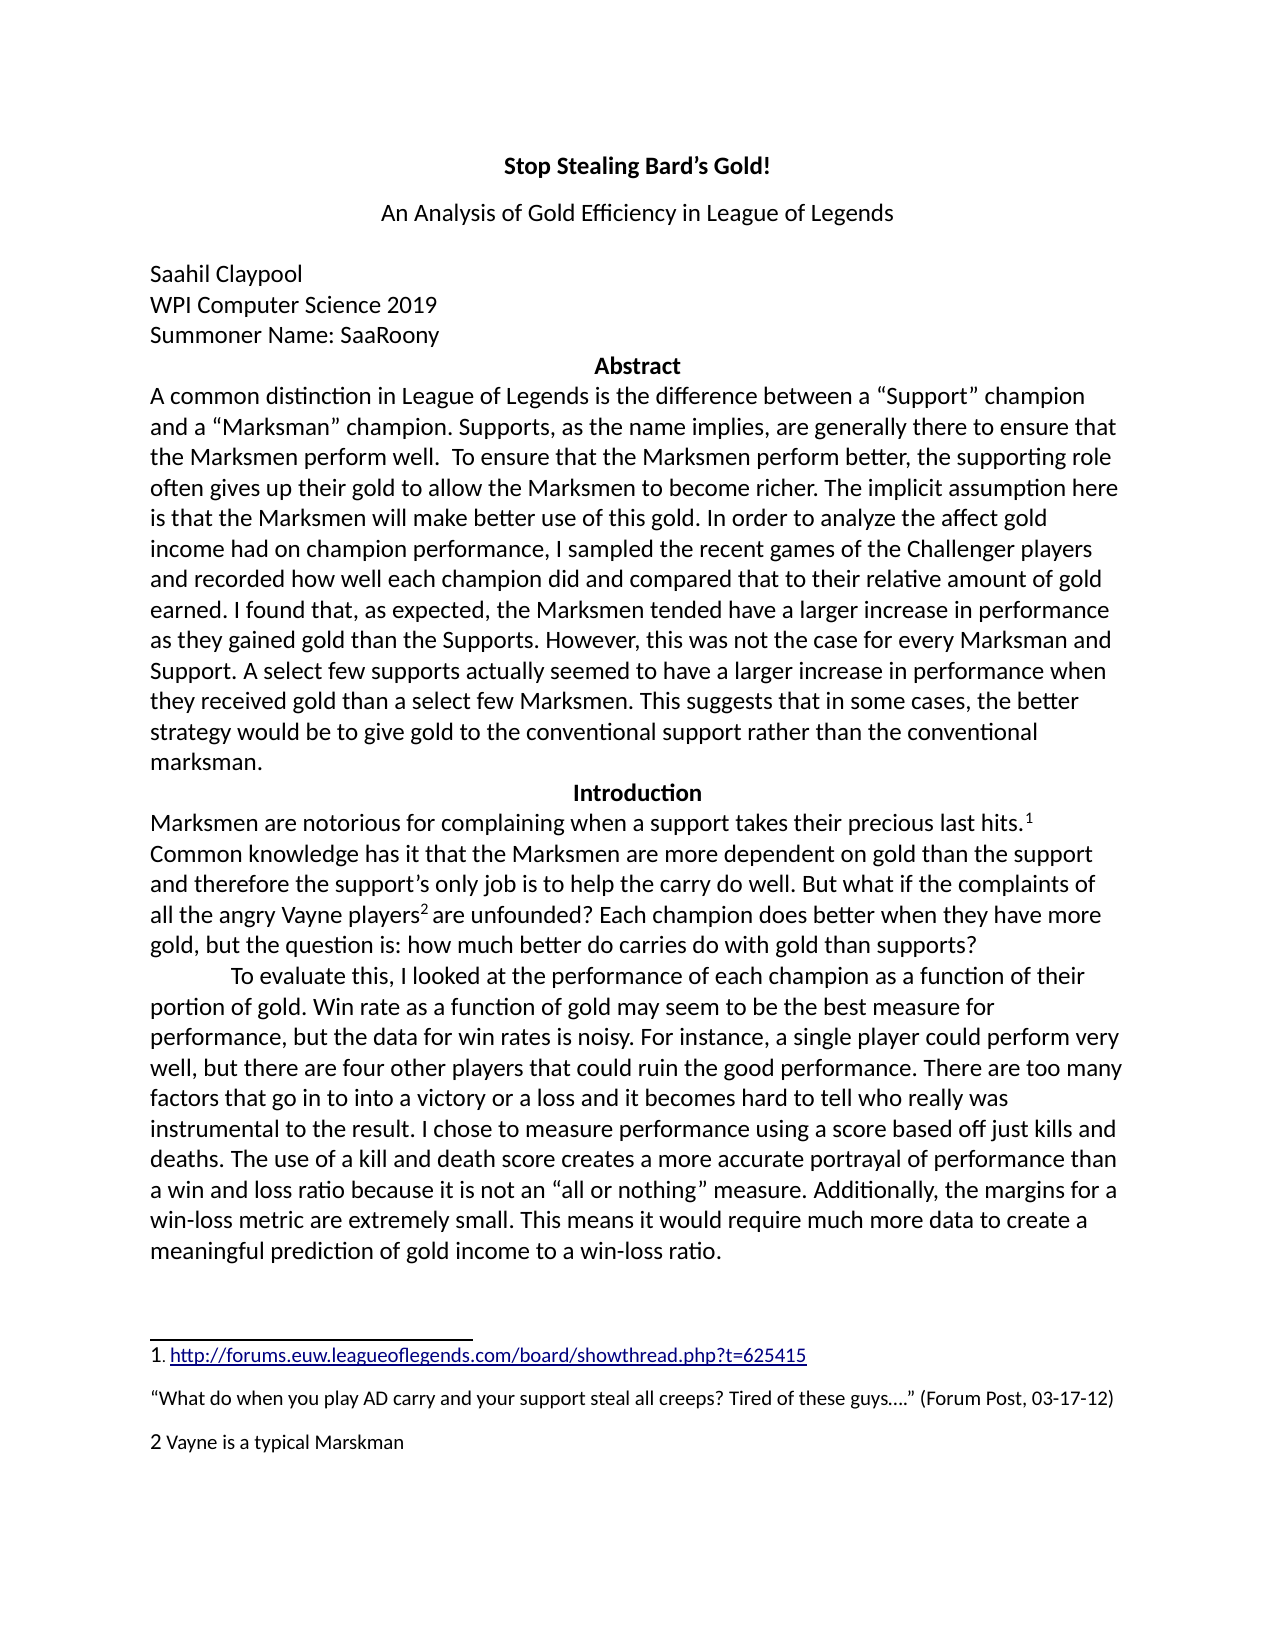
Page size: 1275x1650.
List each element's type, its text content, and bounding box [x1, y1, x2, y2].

text To evaluate this, I looked at the performance of each champion as a function of their portion of gold. Win rate as a function of gold may seem to be the best measure for performance, but the data for win rates is noisy. For instance, a single player could perform very well, but there are four other players that could ruin the good performance. There are too many factors that go in to into a victory or a loss and it becomes hard to tell who really was instrumental to the result. I chose to measure performance using a score based off just kills and deaths. The use of a kill and death score creates a more accurate portrayal of performance than a win and loss ratio because it is not an “all or nothing” measure. Additionally, the margins for a win-loss metric are extremely small. This means it would require much more data to create a meaningful prediction of gold income to a win-loss ratio. [150, 960, 1125, 1265]
text Marksmen are notorious for complaining when a support takes their precious last hits. Common knowledge has it that the Marksmen are more dependent on gold than the support and therefore the support’s only job is to help the carry do well. But what if the complaints of all the angry Vayne players are unfounded? Each champion does better when they have more gold, but the question is: how much better do carries do with gold than supports? [150, 808, 1125, 960]
text Summoner Name: SaaRoony [150, 319, 1125, 350]
text An Analysis of Gold Efficiency in League of Legends [150, 197, 1125, 228]
text “What do when you play AD carry and your support steal all creeps? Tired of these guys….” (Forum Post, 03-17-12) [150, 1385, 1125, 1411]
text A common distinction in League of Legends is the difference between a “Support” champion and a “Marksman” champion. Supports, as the name implies, are generally there to ensure that the Marksmen perform well. To ensure that the Marksmen perform better, the supporting role often gives up their gold to allow the Marksmen to become richer. The implicit assumption here is that the Marksmen will make better use of this gold. In order to analyze the affect gold income had on champion performance, I sampled the recent games of the Challenger players and recorded how well each champion did and compared that to their relative amount of gold earned. I found that, as expected, the Marksmen tended have a larger increase in performance as they gained gold than the Supports. However, this was not the case for every Marksman and Support. A select few supports actually seemed to have a larger increase in performance when they received gold than a select few Marksmen. This suggests that in some cases, the better strategy would be to give gold to the conventional support rather than the conventional marksman. [150, 380, 1125, 777]
subtitle Stop Stealing Bard’s Gold! [150, 150, 1125, 181]
text WPI Computer Science 2019 [150, 289, 1125, 319]
text Saahil Claypool [150, 258, 1125, 289]
text Abstract [150, 350, 1125, 380]
text Introduction [150, 777, 1125, 808]
text Vayne is a typical Marskman [150, 1427, 1125, 1455]
text . http://forums.euw.leagueoflegends.com/board/showthread.php?t=625415 [150, 1341, 1125, 1368]
